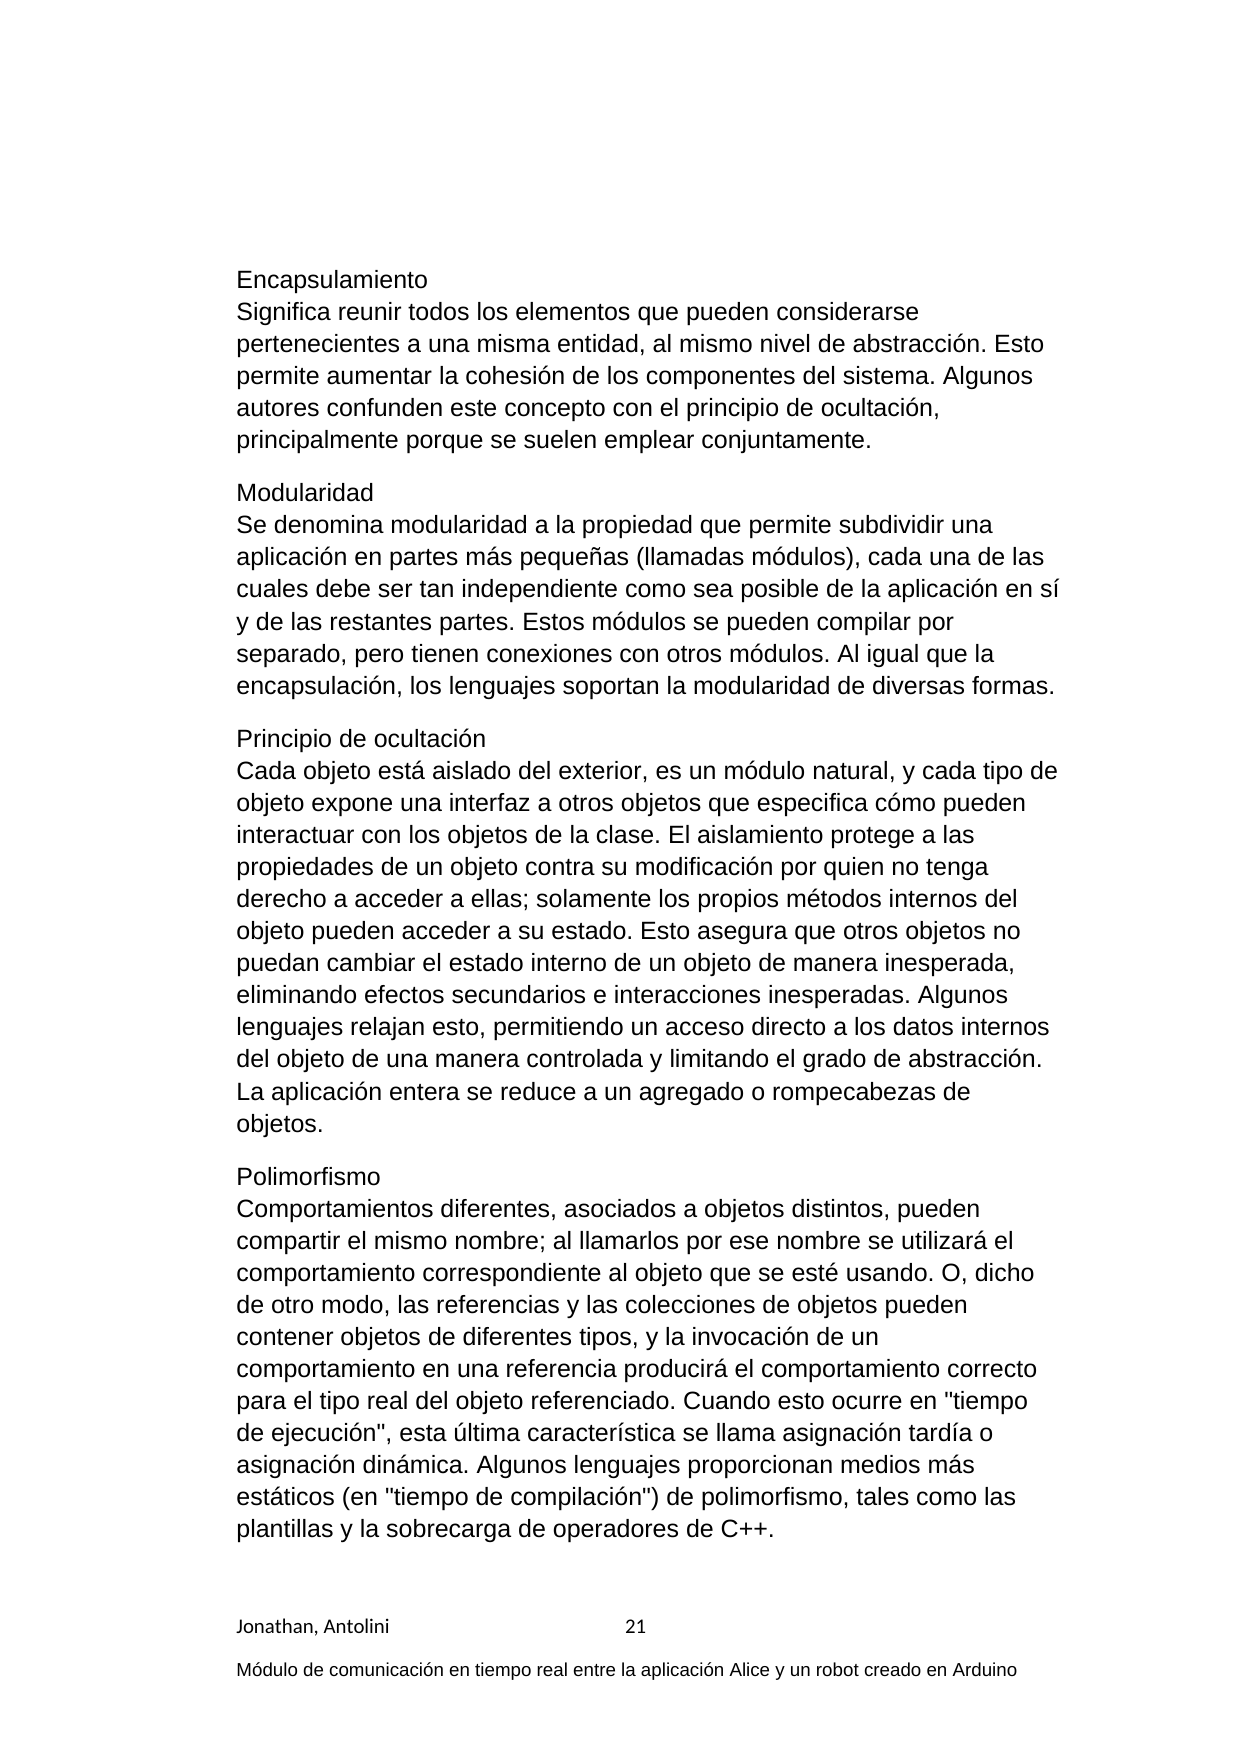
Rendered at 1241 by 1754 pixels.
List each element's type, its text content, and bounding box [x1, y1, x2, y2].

subtitle Principio de ocultación [236, 724, 1063, 752]
text Cada objeto está aislado del exterior, es un módulo natural, y cada tipo de objeto expone una interfaz a otros objetos que especifica cómo pueden interactuar con los objetos de la clase. El aislamiento protege a las propiedades de un objeto contra su modificación por quien no tenga derecho a acceder a ellas; solamente los propios métodos internos del objeto pueden acceder a su estado. Esto asegura que otros objetos no puedan cambiar el estado interno de un objeto de manera inesperada, eliminando efectos secundarios e interacciones inesperadas. Algunos lenguajes relajan esto, permitiendo un acceso directo a los datos internos del objeto de una manera controlada y limitando el grado de abstracción. La aplicación entera se reduce a un agregado o rompecabezas de objetos. [236, 757, 1063, 1137]
subtitle Polimorfismo [236, 1162, 1063, 1190]
text Significa reunir todos los elementos que pueden considerarse pertenecientes a una misma entidad, al mismo nivel de abstracción. Esto permite aumentar la cohesión de los componentes del sistema. Algunos autores confunden este concepto con el principio de ocultación, principalmente porque se suelen emplear conjuntamente. [236, 298, 1063, 454]
text Comportamientos diferentes, asociados a objetos distintos, pueden compartir el mismo nombre; al llamarlos por ese nombre se utilizará el comportamiento correspondiente al objeto que se esté usando. O, dicho de otro modo, las referencias y las colecciones de objetos pueden contener objetos de diferentes tipos, y la invocación de un comportamiento en una referencia producirá el comportamiento correcto para el tipo real del objeto referenciado. Cuando esto ocurre en "tiempo de ejecución", esta última característica se llama asignación tardía o asignación dinámica. Algunos lenguajes proporcionan medios más estáticos (en "tiempo de compilación") de polimorfismo, tales como las plantillas y la sobrecarga de operadores de C++. [236, 1194, 1063, 1543]
text Se denomina modularidad a la propiedad que permite subdividir una aplicación en partes más pequeñas (llamadas módulos), cada una de las cuales debe ser tan independiente como sea posible de la aplicación en sí y de las restantes partes. Estos módulos se pueden compilar por separado, pero tienen conexiones con otros módulos. Al igual que la encapsulación, los lenguajes soportan la modularidad de diversas formas. [236, 511, 1063, 699]
subtitle Encapsulamiento [236, 266, 1063, 294]
subtitle Modularidad [236, 479, 1063, 507]
